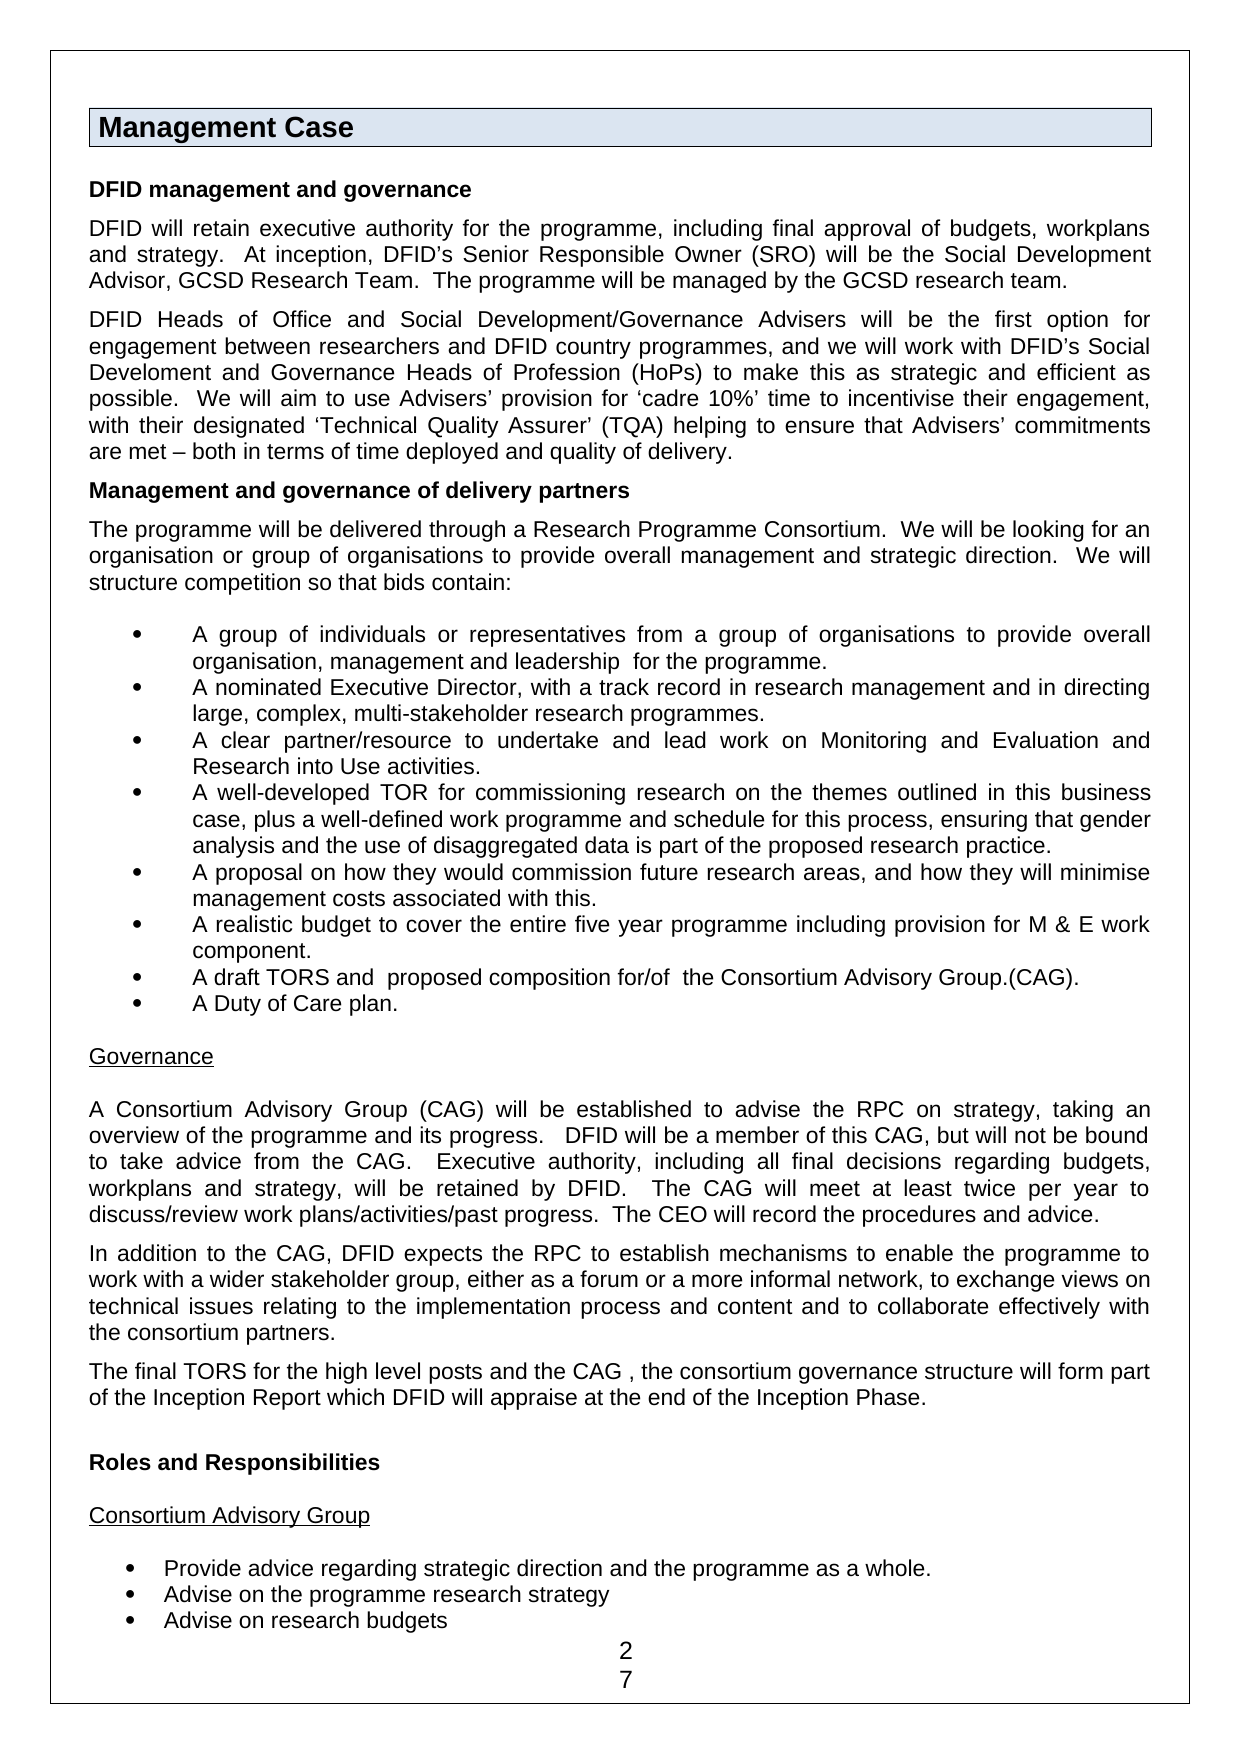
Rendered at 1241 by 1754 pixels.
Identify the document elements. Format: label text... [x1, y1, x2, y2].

list A proposal on how they would commission future research areas, and how they will minimise management costs associated with this. [133, 858, 1152, 911]
list A group of individuals or representatives from a group of organisations to provide overall organisation, management and leadership for the programme. [133, 621, 1152, 674]
list A nominated Executive Director, with a track record in research management and in directing large, complex, multi-stakeholder research programmes. [133, 674, 1152, 727]
text Management Case [90, 109, 1151, 146]
list A realistic budget to cover the entire five year programme including provision for M & E work component. [133, 911, 1152, 964]
list A well-developed TOR for commissioning research on the themes outlined in this business case, plus a well-defined work programme and schedule for this process, ensuring that gender analysis and the use of disaggregated data is part of the proposed research practice. [133, 779, 1152, 858]
list A clear partner/resource to undertake and lead work on Monitoring and Evaluation and Research into Use activities. [133, 727, 1152, 779]
list A Duty of Care plan. [133, 990, 1152, 1017]
text The programme will be delivered through a Research Programme Consortium. We will be looking for an organisation or group of organisations to provide overall management and strategic direction. We will structure competition so that bids contain: [89, 516, 1152, 595]
text Governance [89, 1043, 1152, 1069]
list A draft TORS and proposed composition for/of the Consortium Advisory Group.(CAG). [133, 964, 1152, 990]
list Advise on the programme research strategy [126, 1581, 1152, 1607]
text DFID management and governance [89, 176, 1152, 202]
text The final TORS for the high level posts and the CAG , the consortium governance structure will form part of the Inception Report which DFID will appraise at the end of the Inception Phase. [89, 1358, 1152, 1411]
list Provide advice regarding strategic direction and the programme as a whole. [126, 1555, 1152, 1581]
text In addition to the CAG, DFID expects the RPC to establish mechanisms to enable the programme to work with a wider stakeholder group, either as a forum or a more informal network, to exchange views on technical issues relating to the implementation process and content and to collaborate effectively with the consortium partners. [89, 1240, 1152, 1345]
text DFID will retain executive authority for the programme, including final approval of budgets, workplans and strategy. At inception, DFID’s Senior Responsible Owner (SRO) will be the Social Development Advisor, GCSD Research Team. The programme will be managed by the GCSD research team. [89, 215, 1152, 294]
text Roles and Responsibilities [89, 1449, 1152, 1476]
text DFID Heads of Office and Social Development/Governance Advisers will be the first option for engagement between researchers and DFID country programmes, and we will work with DFID’s Social Develoment and Governance Heads of Profession (HoPs) to make this as strategic and efficient as possible. We will aim to use Advisers’ provision for ‘cadre 10%’ time to incentivise their engagement, with their designated ‘Technical Quality Assurer’ (TQA) helping to ensure that Advisers’ commitments are met – both in terms of time deployed and quality of delivery. [89, 306, 1152, 464]
text Consortium Advisory Group [89, 1502, 1152, 1528]
text Management and governance of delivery partners [89, 477, 1152, 503]
list Advise on research budgets [126, 1607, 1152, 1634]
text A Consortium Advisory Group (CAG) will be established to advise the RPC on strategy, taking an overview of the programme and its progress. DFID will be a member of this CAG, but will not be bound to take advice from the CAG. Executive authority, including all final decisions regarding budgets, workplans and strategy, will be retained by DFID. The CAG will meet at least twice per year to discuss/review work plans/activities/past progress. The CEO will record the procedures and advice. [89, 1096, 1152, 1227]
